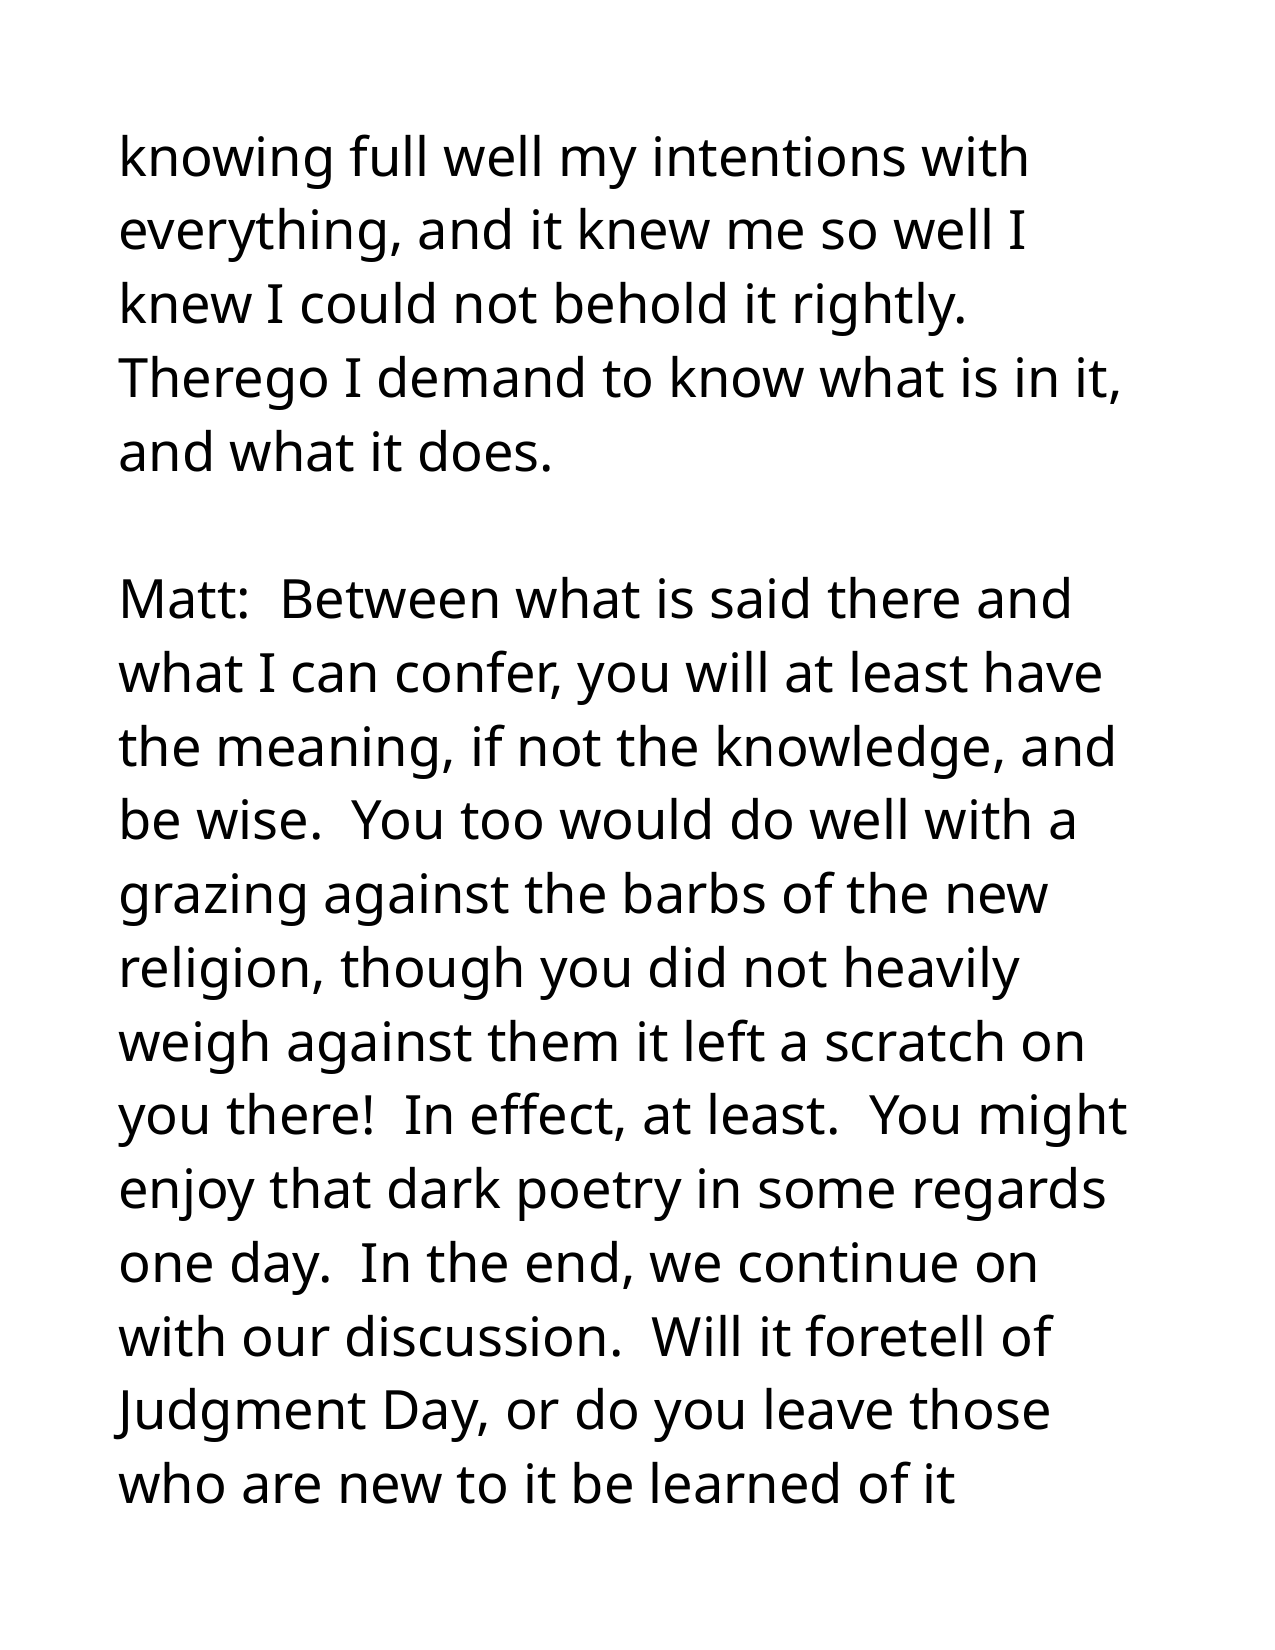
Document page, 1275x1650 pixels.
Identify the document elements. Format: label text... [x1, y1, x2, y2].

text Matt: Between what is said there and what I can confer, you will at least have the meaning, if not the knowledge, and be wise. You too would do well with a grazing against the barbs of the new religion, though you did not heavily weigh against them it left a scratch on you there! In effect, at least. You might enjoy that dark poetry in some regards one day. In the end, we continue on with our discussion. Will it foretell of Judgment Day, or do you leave those who are new to it be learned of it [118, 561, 1157, 1519]
text knowing full well my intentions with everything, and it knew me so well I knew I could not behold it rightly. Therego I demand to know what is in it, and what it does. [118, 118, 1157, 487]
